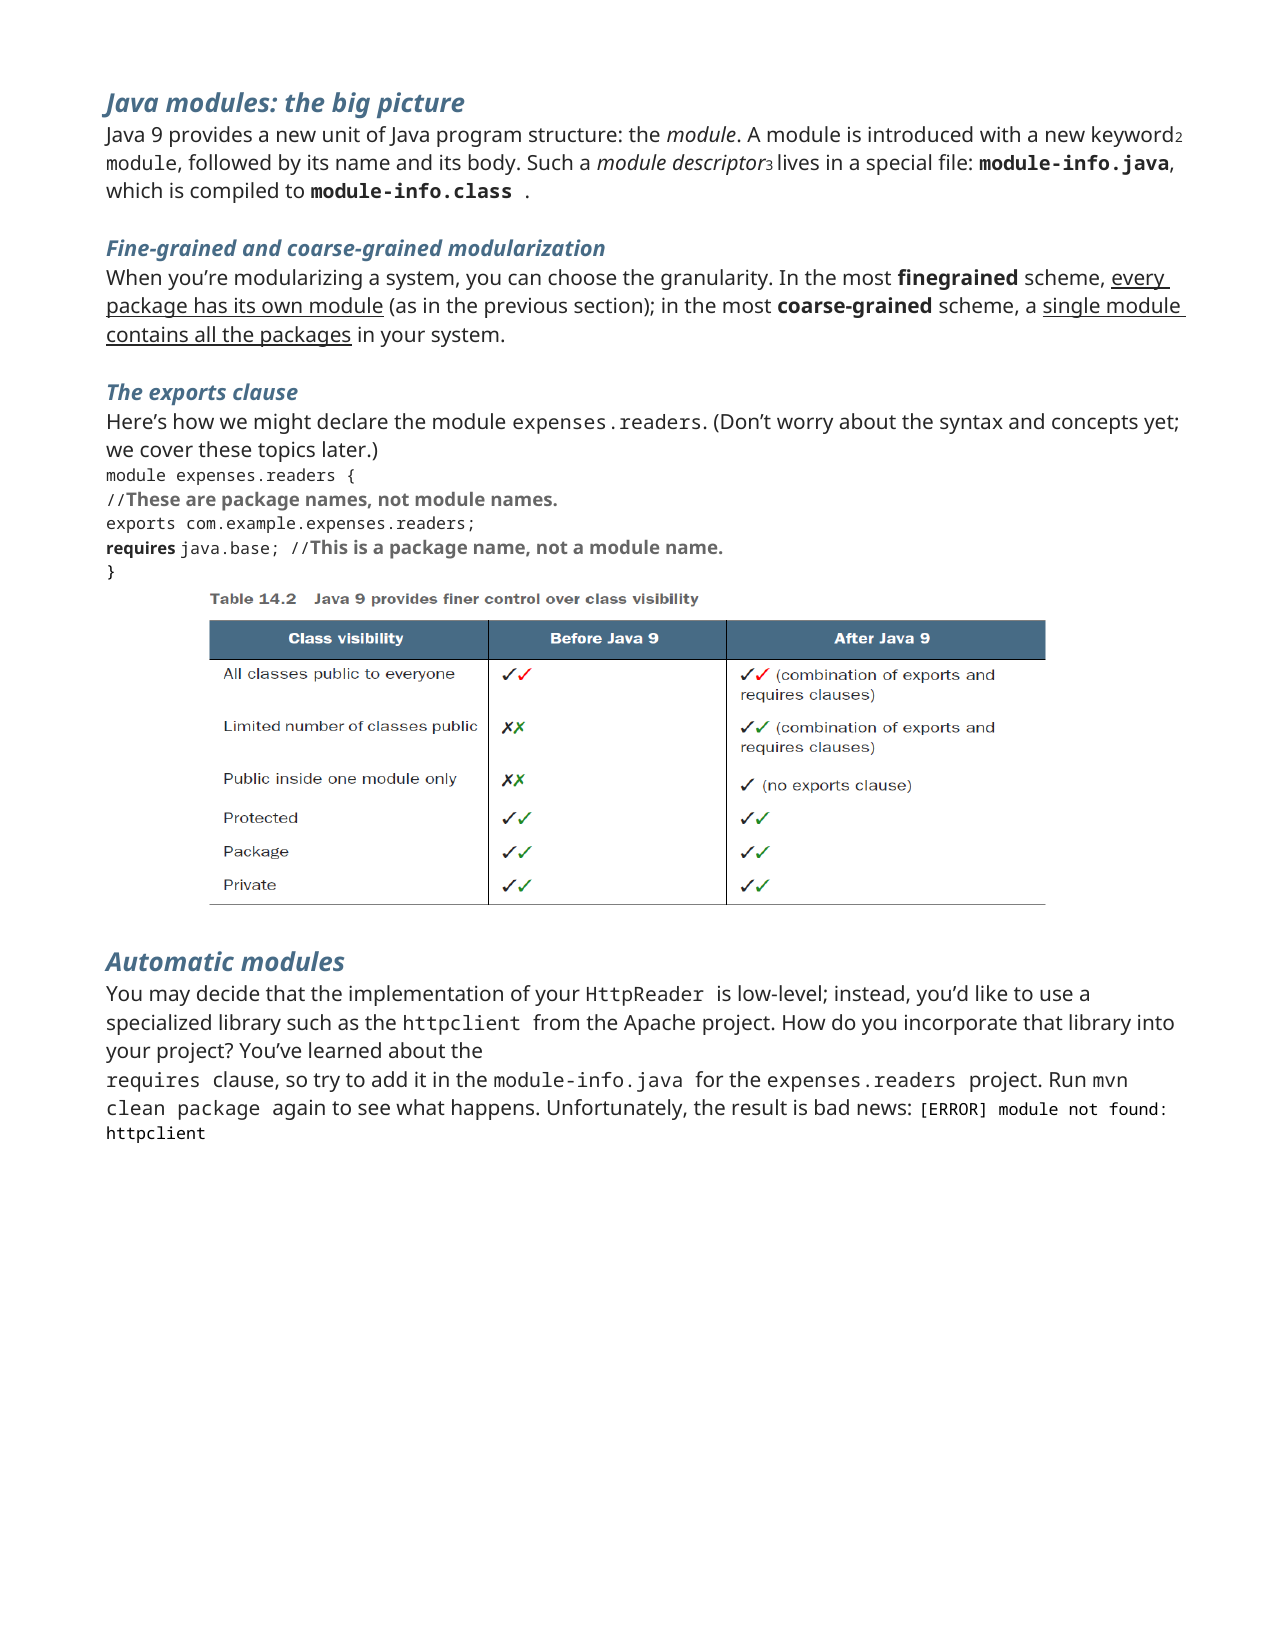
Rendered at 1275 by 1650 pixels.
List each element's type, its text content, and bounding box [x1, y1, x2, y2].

text The exports clause [106, 377, 1190, 407]
text Fine-grained and coarse-grained modularization [106, 233, 1190, 263]
text } [106, 560, 1190, 583]
text Automatic modules [106, 944, 1190, 979]
text requires java.base; //This is a package name, not a module name. [106, 534, 1190, 560]
text Java modules: the big picture [106, 84, 1190, 120]
text module expenses.readers { [106, 464, 1190, 486]
text Here’s how we might declare the module expenses.readers. (Don’t worry about the syntax and concepts yet; we cover these topics later.) [106, 407, 1190, 464]
text //These are package names, not module names. [106, 486, 1190, 512]
text requires clause, so try to add it in the module-info.java for the expenses.readers project. Run mvn clean package again to see what happens. Unfortunately, the result is bad news: [ERROR] module not found: httpclient [106, 1065, 1190, 1144]
text Java 9 provides a new unit of Java program structure: the module. A module is introduced with a new keyword2 module, followed by its name and its body. Such a module descriptor3 lives in a special file: module-info.java, which is compiled to module-info.class . [106, 120, 1190, 205]
text exports com.example.expenses.readers; [106, 512, 1190, 534]
picture [184, 582, 1111, 916]
text When you’re modularizing a system, you can choose the granularity. In the most finegrained scheme, every package has its own module (as in the previous section); in the most coarse-grained scheme, a single module contains all the packages in your system. [106, 263, 1190, 348]
text You may decide that the implementation of your HttpReader is low-level; instead, you’d like to use a specialized library such as the httpclient from the Apache project. How do you incorporate that library into your project? You’ve learned about the [106, 979, 1190, 1065]
